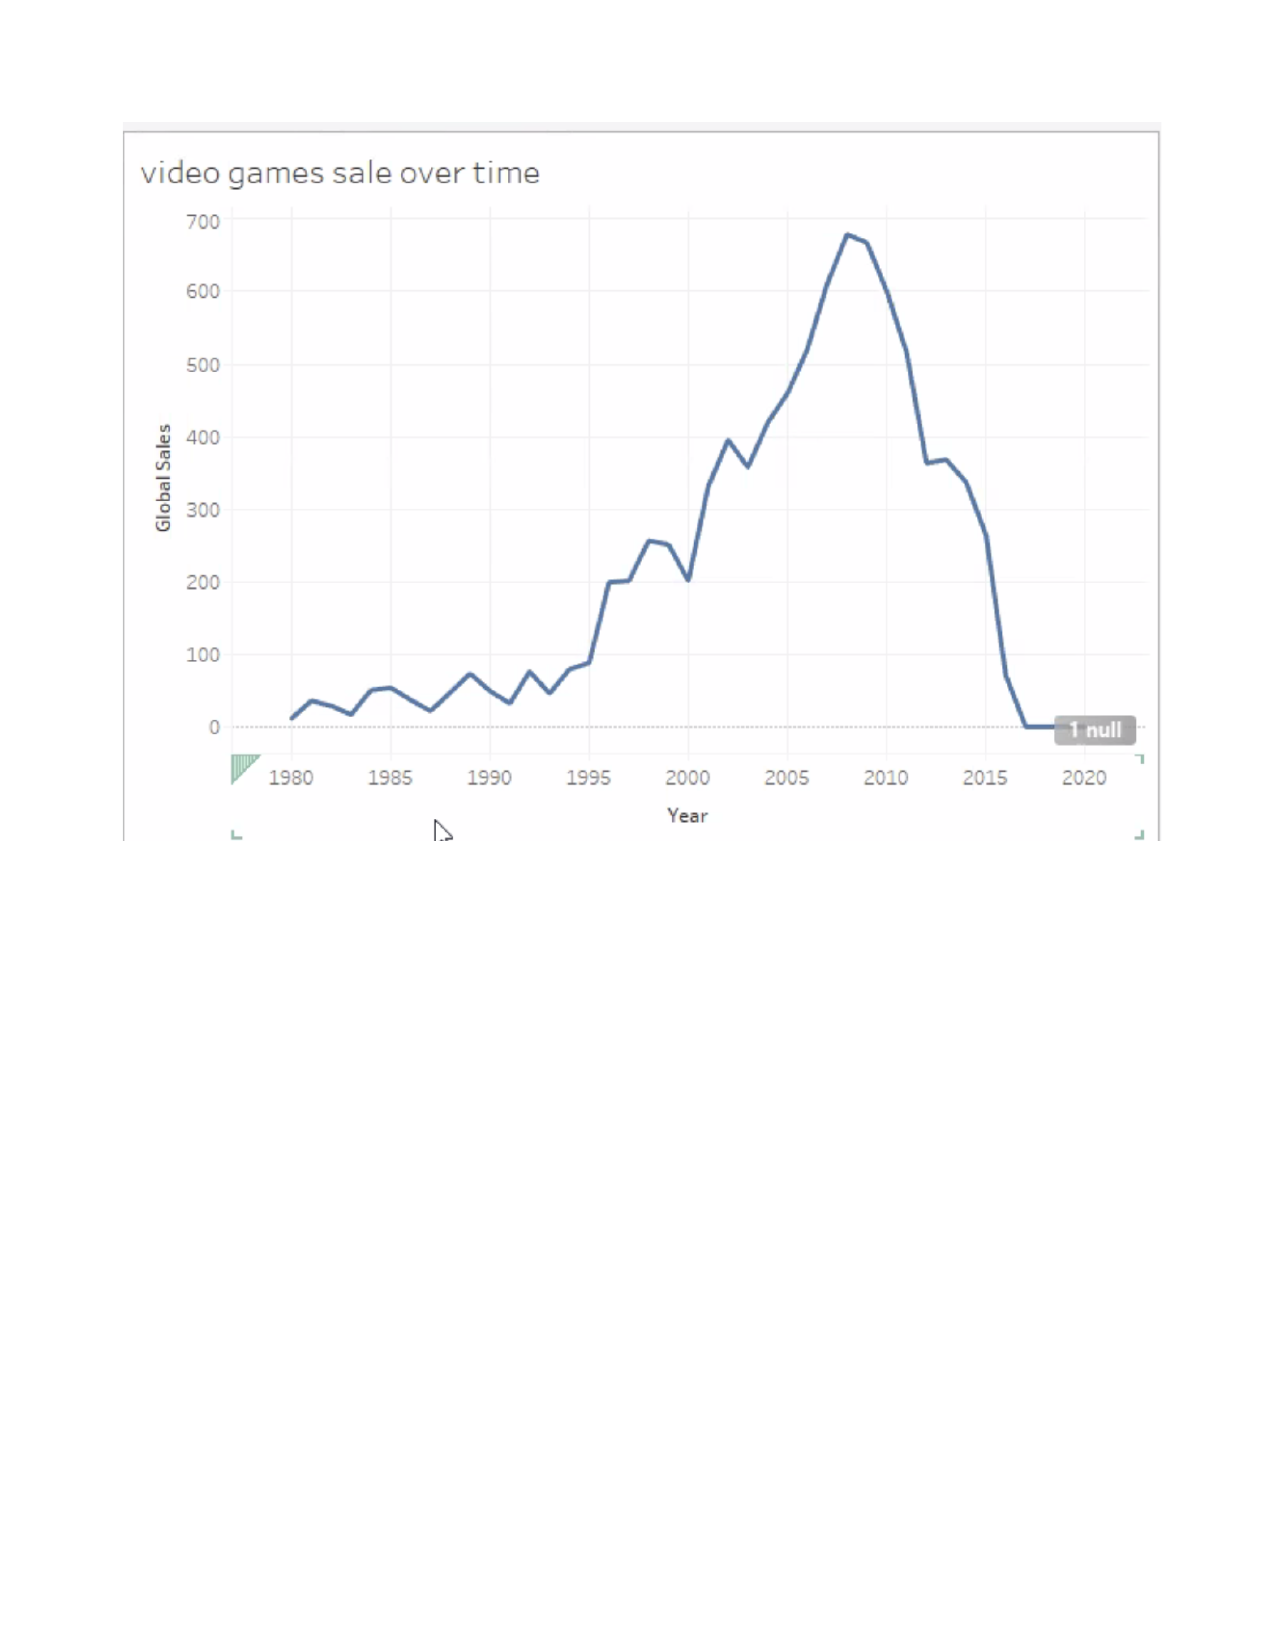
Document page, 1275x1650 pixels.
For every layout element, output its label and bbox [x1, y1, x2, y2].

picture [122, 122, 1162, 841]
